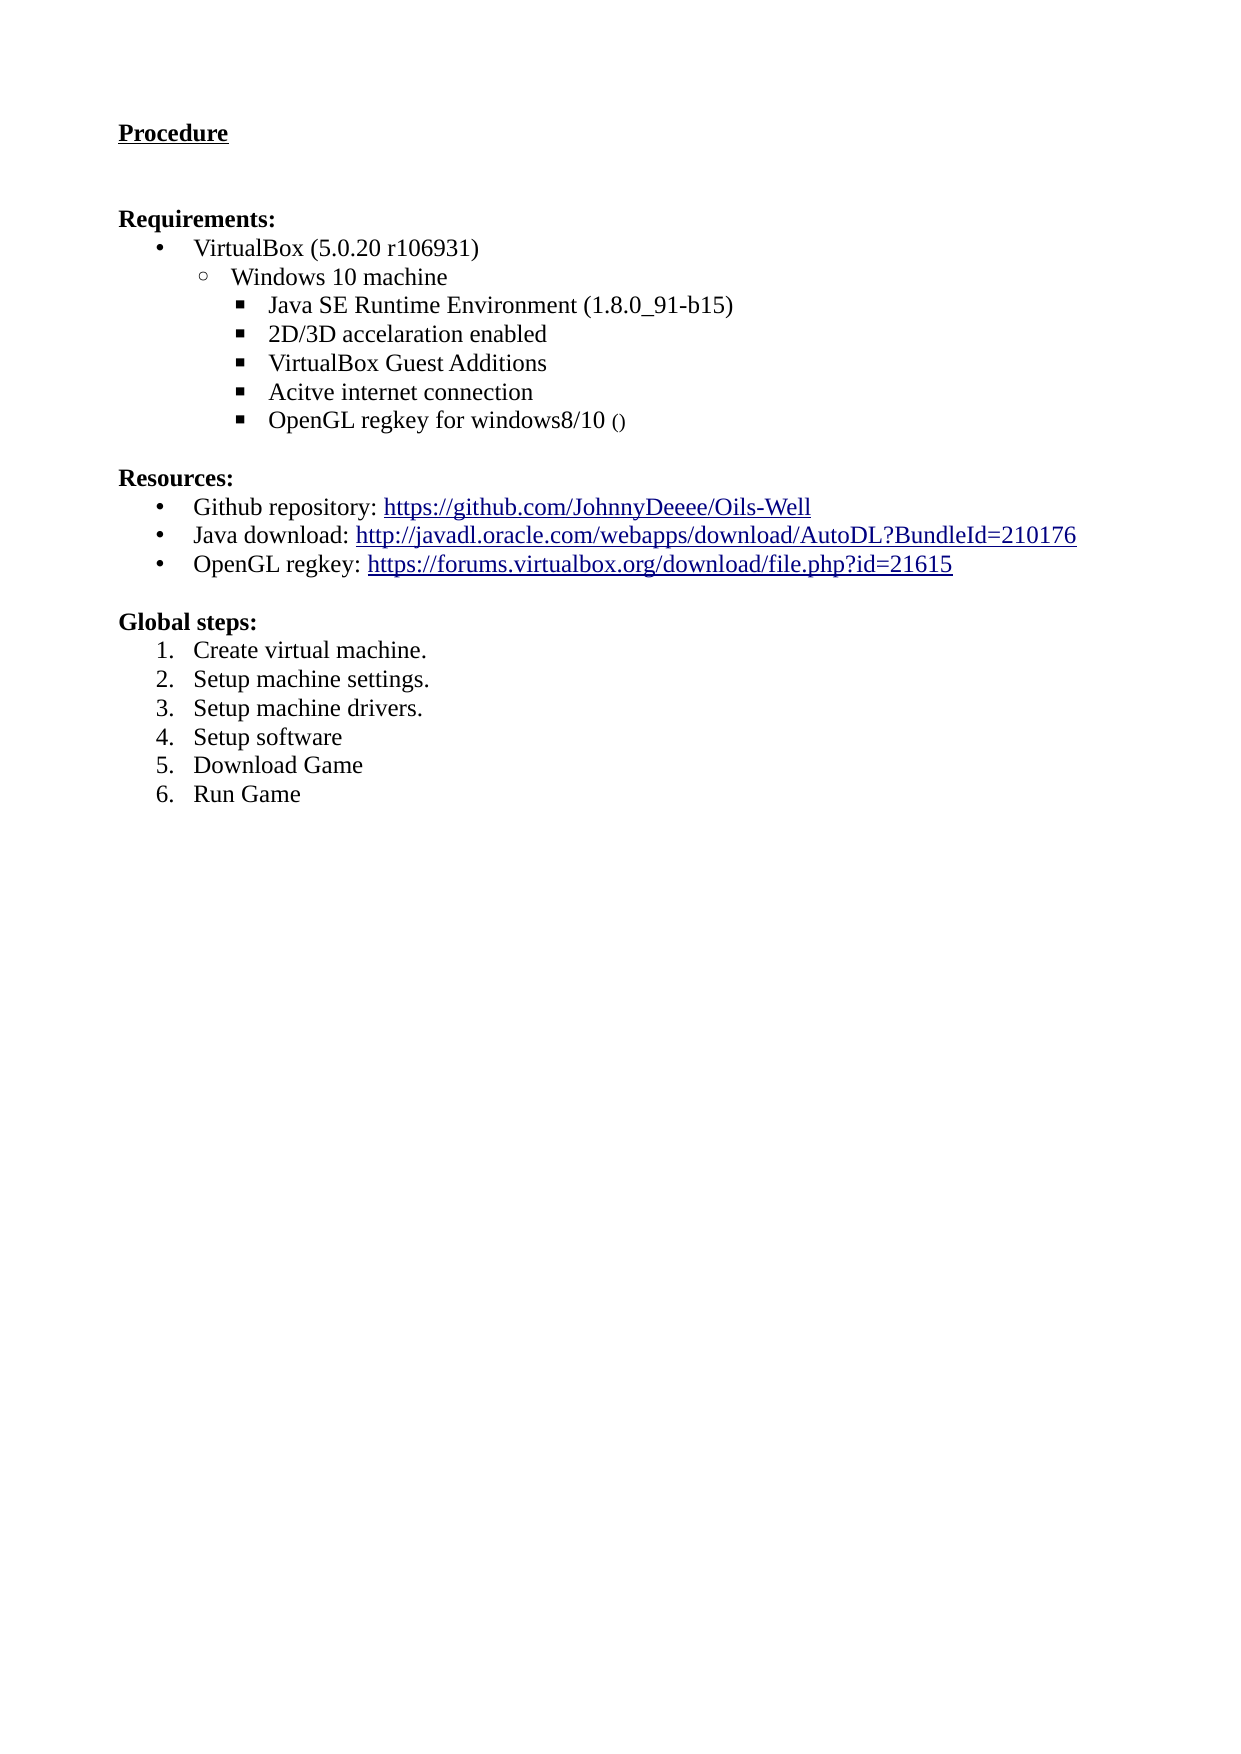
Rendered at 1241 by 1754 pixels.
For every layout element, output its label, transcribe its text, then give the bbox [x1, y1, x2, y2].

list Download Game [156, 751, 1122, 779]
list Acitve internet connection [231, 377, 1122, 406]
list 2D/3D accelaration enabled [231, 319, 1122, 348]
list Setup software [156, 722, 1122, 751]
list Windows 10 machine [193, 262, 1122, 291]
text Resources: [118, 463, 1122, 492]
list Run Game [156, 779, 1122, 808]
list VirtualBox Guest Additions [231, 348, 1122, 377]
text Procedure [118, 118, 1122, 147]
list Setup machine drivers. [156, 693, 1122, 722]
text Requirements: [118, 204, 1122, 233]
list Java download: http://javadl.oracle.com/webapps/download/AutoDL?BundleId=210176 [156, 521, 1122, 549]
list Create virtual machine. [156, 636, 1122, 664]
text Global steps: [118, 607, 1122, 636]
list Setup machine settings. [156, 664, 1122, 693]
list Github repository: https://github.com/JohnnyDeeee/Oils-Well [156, 492, 1122, 521]
list OpenGL regkey for windows8/10 () [231, 406, 1122, 434]
list VirtualBox (5.0.20 r106931) [156, 233, 1122, 262]
list OpenGL regkey: https://forums.virtualbox.org/download/file.php?id=21615 [156, 549, 1122, 578]
list Java SE Runtime Environment (1.8.0_91-b15) [231, 291, 1122, 319]
